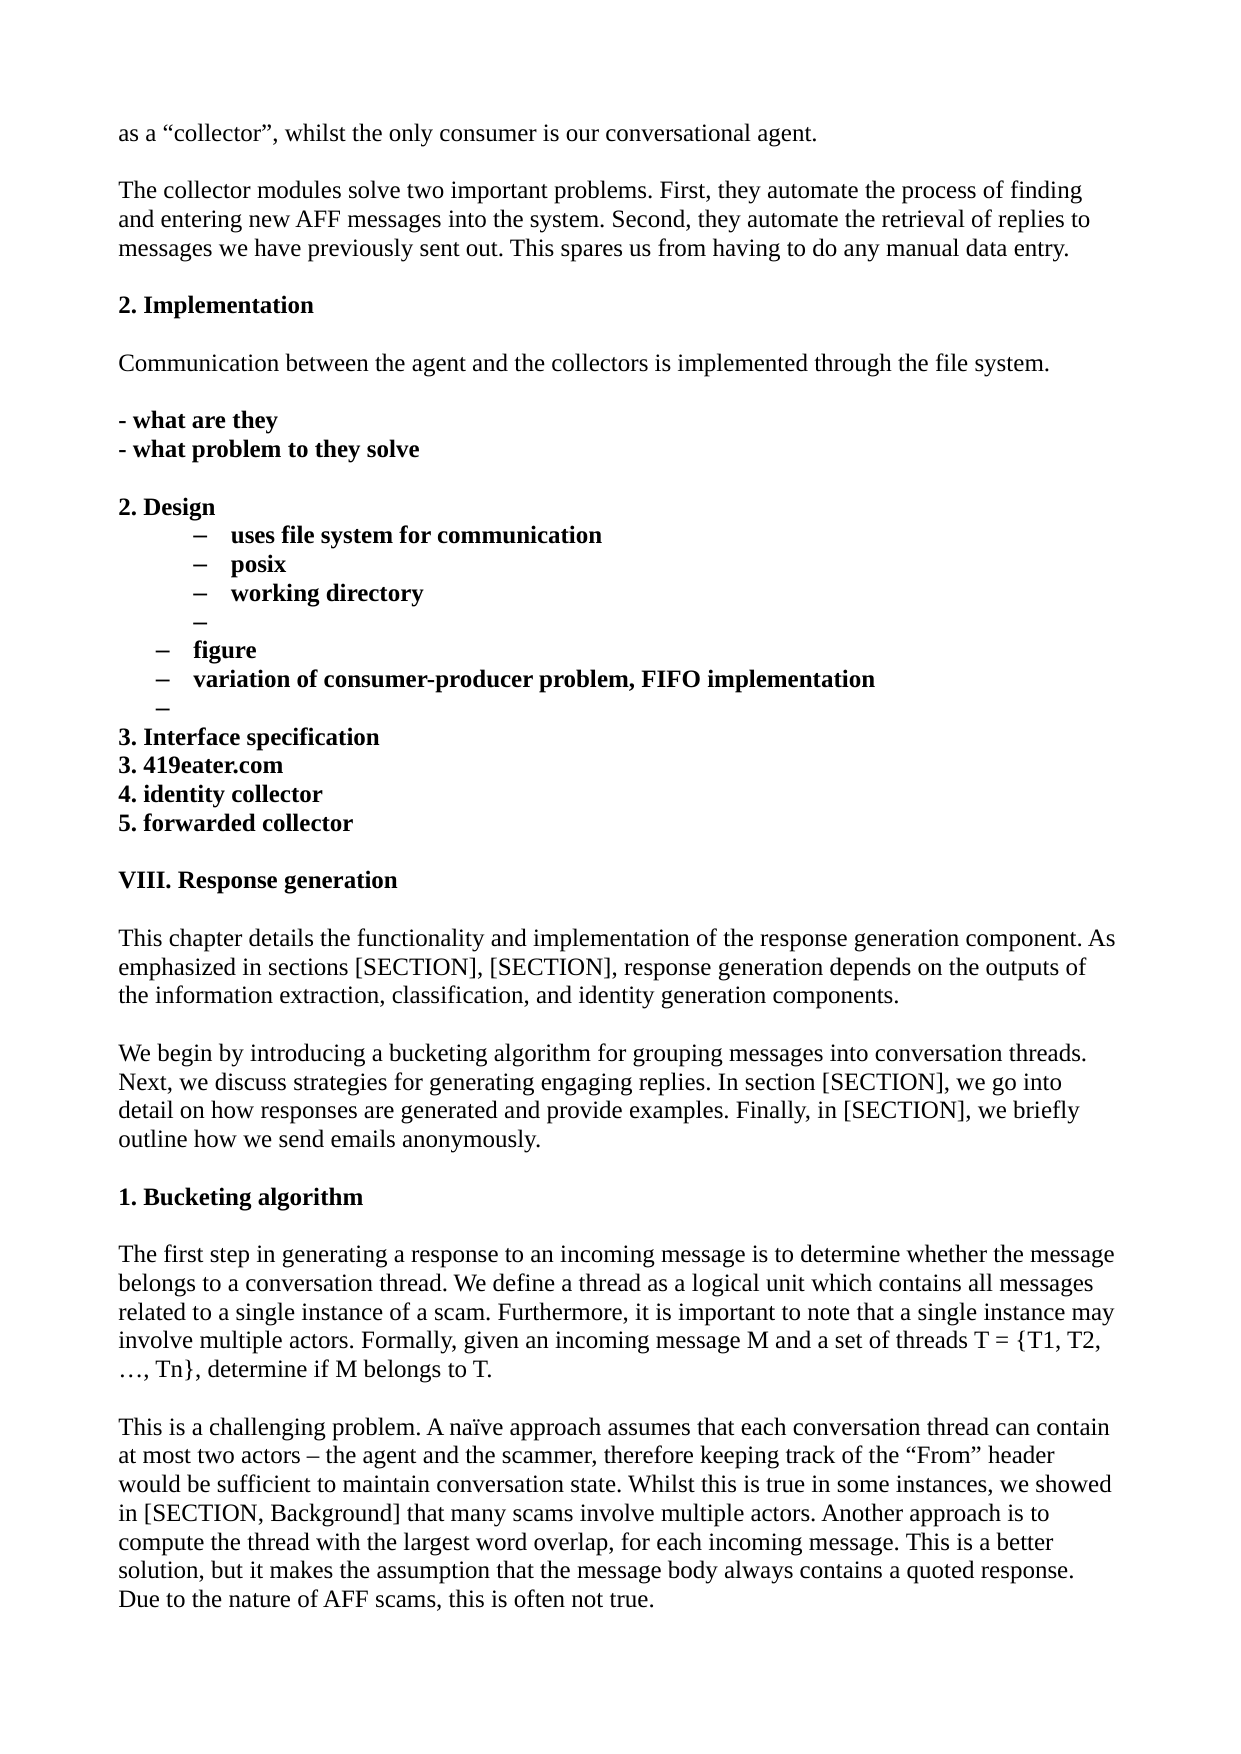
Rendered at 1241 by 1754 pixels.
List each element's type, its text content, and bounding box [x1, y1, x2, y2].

list variation of consumer-producer problem, FIFO implementation [156, 664, 1122, 693]
text Communication between the agent and the collectors is implemented through the file system. [118, 348, 1122, 377]
list uses file system for communication [193, 521, 1122, 549]
text This chapter details the functionality and implementation of the response generation component. As emphasized in sections [SECTION], [SECTION], response generation depends on the outputs of the information extraction, classification, and identity generation components. [118, 923, 1122, 1009]
list posix [193, 549, 1122, 578]
text - what are they [118, 406, 1122, 434]
text The first step in generating a response to an incoming message is to determine whether the message belongs to a conversation thread. We define a thread as a logical unit which contains all messages related to a single instance of a scam. Furthermore, it is important to note that a single instance may involve multiple actors. Formally, given an incoming message M and a set of threads T = {T1, T2, …, Tn}, determine if M belongs to T. [118, 1239, 1122, 1383]
text 2. Design [118, 492, 1122, 521]
list working directory [193, 578, 1122, 607]
text 4. identity collector [118, 779, 1122, 808]
text The collector modules solve two important problems. First, they automate the process of finding and entering new AFF messages into the system. Second, they automate the retrieval of replies to messages we have previously sent out. This spares us from having to do any manual data entry. [118, 176, 1122, 262]
text 2. Implementation [118, 291, 1122, 319]
list figure [156, 636, 1122, 664]
text VIII. Response generation [118, 866, 1122, 894]
text 5. forwarded collector [118, 808, 1122, 837]
text 1. Bucketing algorithm [118, 1182, 1122, 1211]
text 3. Interface specification [118, 722, 1122, 751]
text as a “collector”, whilst the only consumer is our conversational agent. [118, 118, 1122, 147]
text We begin by introducing a bucketing algorithm for grouping messages into conversation threads. Next, we discuss strategies for generating engaging replies. In section [SECTION], we go into detail on how responses are generated and provide examples. Finally, in [SECTION], we briefly outline how we send emails anonymously. [118, 1038, 1122, 1153]
text 3. 419eater.com [118, 751, 1122, 779]
text This is a challenging problem. A naïve approach assumes that each conversation thread can contain at most two actors – the agent and the scammer, therefore keeping track of the “From” header would be sufficient to maintain conversation state. Whilst this is true in some instances, we showed in [SECTION, Background] that many scams involve multiple actors. Another approach is to compute the thread with the largest word overlap, for each incoming message. This is a better solution, but it makes the assumption that the message body always contains a quoted response. Due to the nature of AFF scams, this is often not true. [118, 1412, 1122, 1613]
text - what problem to they solve [118, 434, 1122, 463]
